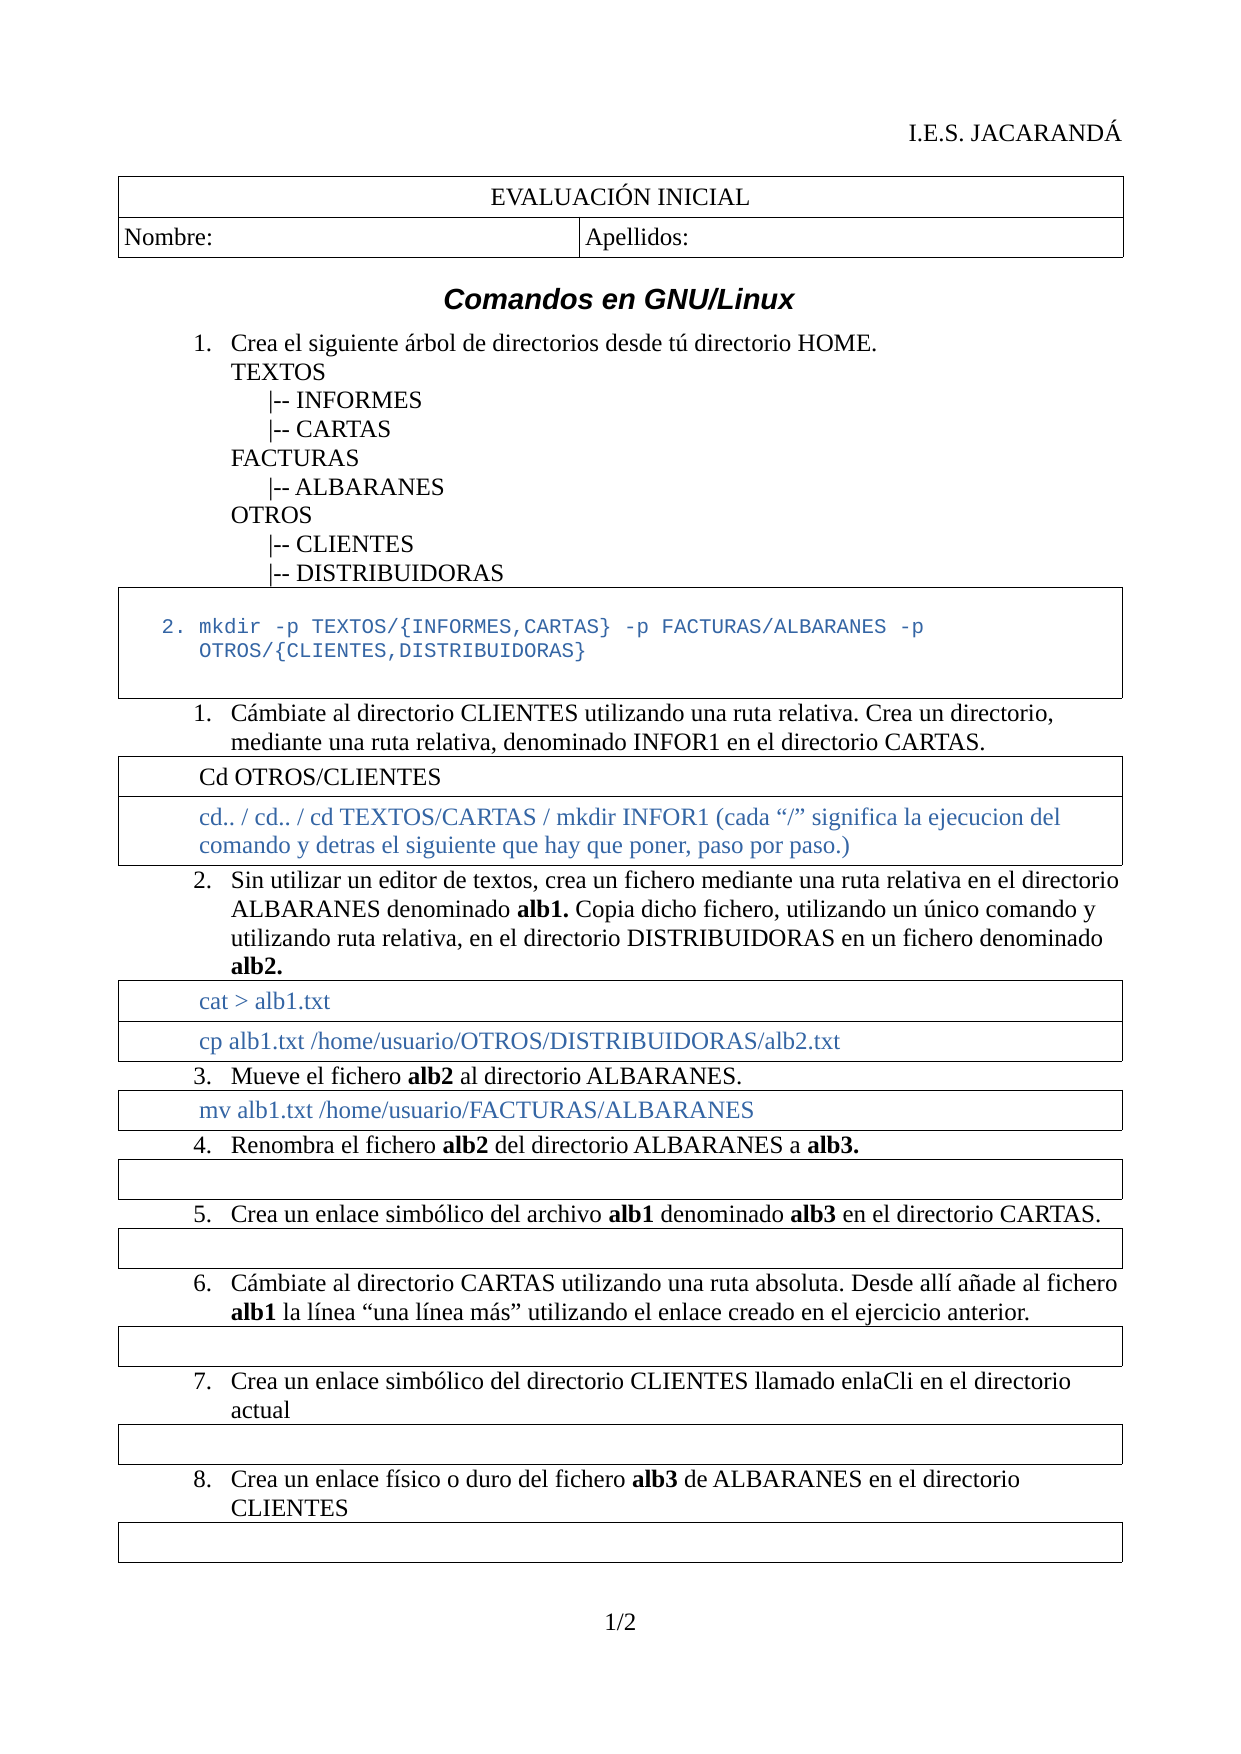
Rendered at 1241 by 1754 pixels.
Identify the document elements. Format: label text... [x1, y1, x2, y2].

list FACTURAS [193, 443, 1122, 472]
table_header Cd OTROS/CLIENTES [119, 757, 1122, 796]
table_header cat > alb1.txt [119, 981, 1122, 1021]
list |-- CARTAS [231, 414, 1122, 443]
list |-- INFORMES [231, 386, 1122, 414]
list Renombra el fichero alb2 del directorio ALBARANES a alb3. [193, 1131, 1122, 1159]
list OTROS [193, 501, 1122, 529]
table_cell Nombre: [119, 218, 579, 257]
list Sin utilizar un editor de textos, crea un fichero mediante una ruta relativa en el directorio ALBARANES denominado alb1. Copia dicho fichero, utilizando un único comando y utilizando ruta relativa, en el directorio DISTRIBUIDORAS en un fichero denominado alb2. [193, 866, 1122, 980]
list Crea un enlace simbólico del directorio CLIENTES llamado enlaCli en el directorio actual [193, 1367, 1122, 1424]
list TEXTOS [193, 357, 1122, 386]
list Crea el siguiente árbol de directorios desde tú directorio HOME. [193, 328, 1122, 357]
table_header [119, 1327, 1122, 1366]
list |-- DISTRIBUIDORAS [231, 558, 1122, 587]
list Cámbiate al directorio CLIENTES utilizando una ruta relativa. Crea un directorio, mediante una ruta relativa, denominado INFOR1 en el directorio CARTAS. [193, 699, 1122, 756]
list Crea un enlace físico o duro del fichero alb3 de ALBARANES en el directorio CLIENTES [193, 1465, 1122, 1522]
list Cámbiate al directorio CARTAS utilizando una ruta absoluta. Desde allí añade al fichero alb1 la línea “una línea más” utilizando el enlace creado en el ejercicio anterior. [193, 1269, 1122, 1326]
table_header [119, 1523, 1122, 1562]
table_cell Apellidos: [580, 218, 1123, 257]
list Crea un enlace simbólico del archivo alb1 denominado alb3 en el directorio CARTAS. [193, 1200, 1122, 1228]
table_header mkdir -p TEXTOS/{INFORMES,CARTAS} -p FACTURAS/ALBARANES -p OTROS/{CLIENTES,DISTRIBUIDORAS} [119, 588, 1122, 698]
table_header mv alb1.txt /home/usuario/FACTURAS/ALBARANES [119, 1091, 1122, 1130]
table_header [119, 1425, 1122, 1464]
list Mueve el fichero alb2 al directorio ALBARANES. [193, 1062, 1122, 1090]
table_cell cd.. / cd.. / cd TEXTOS/CARTAS / mkdir INFOR1 (cada “/” significa la ejecucion del comando y detras el siguiente que hay que poner, paso por paso.) [119, 797, 1122, 865]
subtitle Comandos en GNU/Linux [118, 282, 1122, 316]
list |-- ALBARANES [231, 472, 1122, 501]
list |-- CLIENTES [231, 529, 1122, 558]
table_header EVALUACIÓN INICIAL [119, 177, 1123, 217]
table_header [119, 1229, 1122, 1268]
table_header [119, 1160, 1122, 1199]
table_cell cp alb1.txt /home/usuario/OTROS/DISTRIBUIDORAS/alb2.txt [119, 1022, 1122, 1061]
